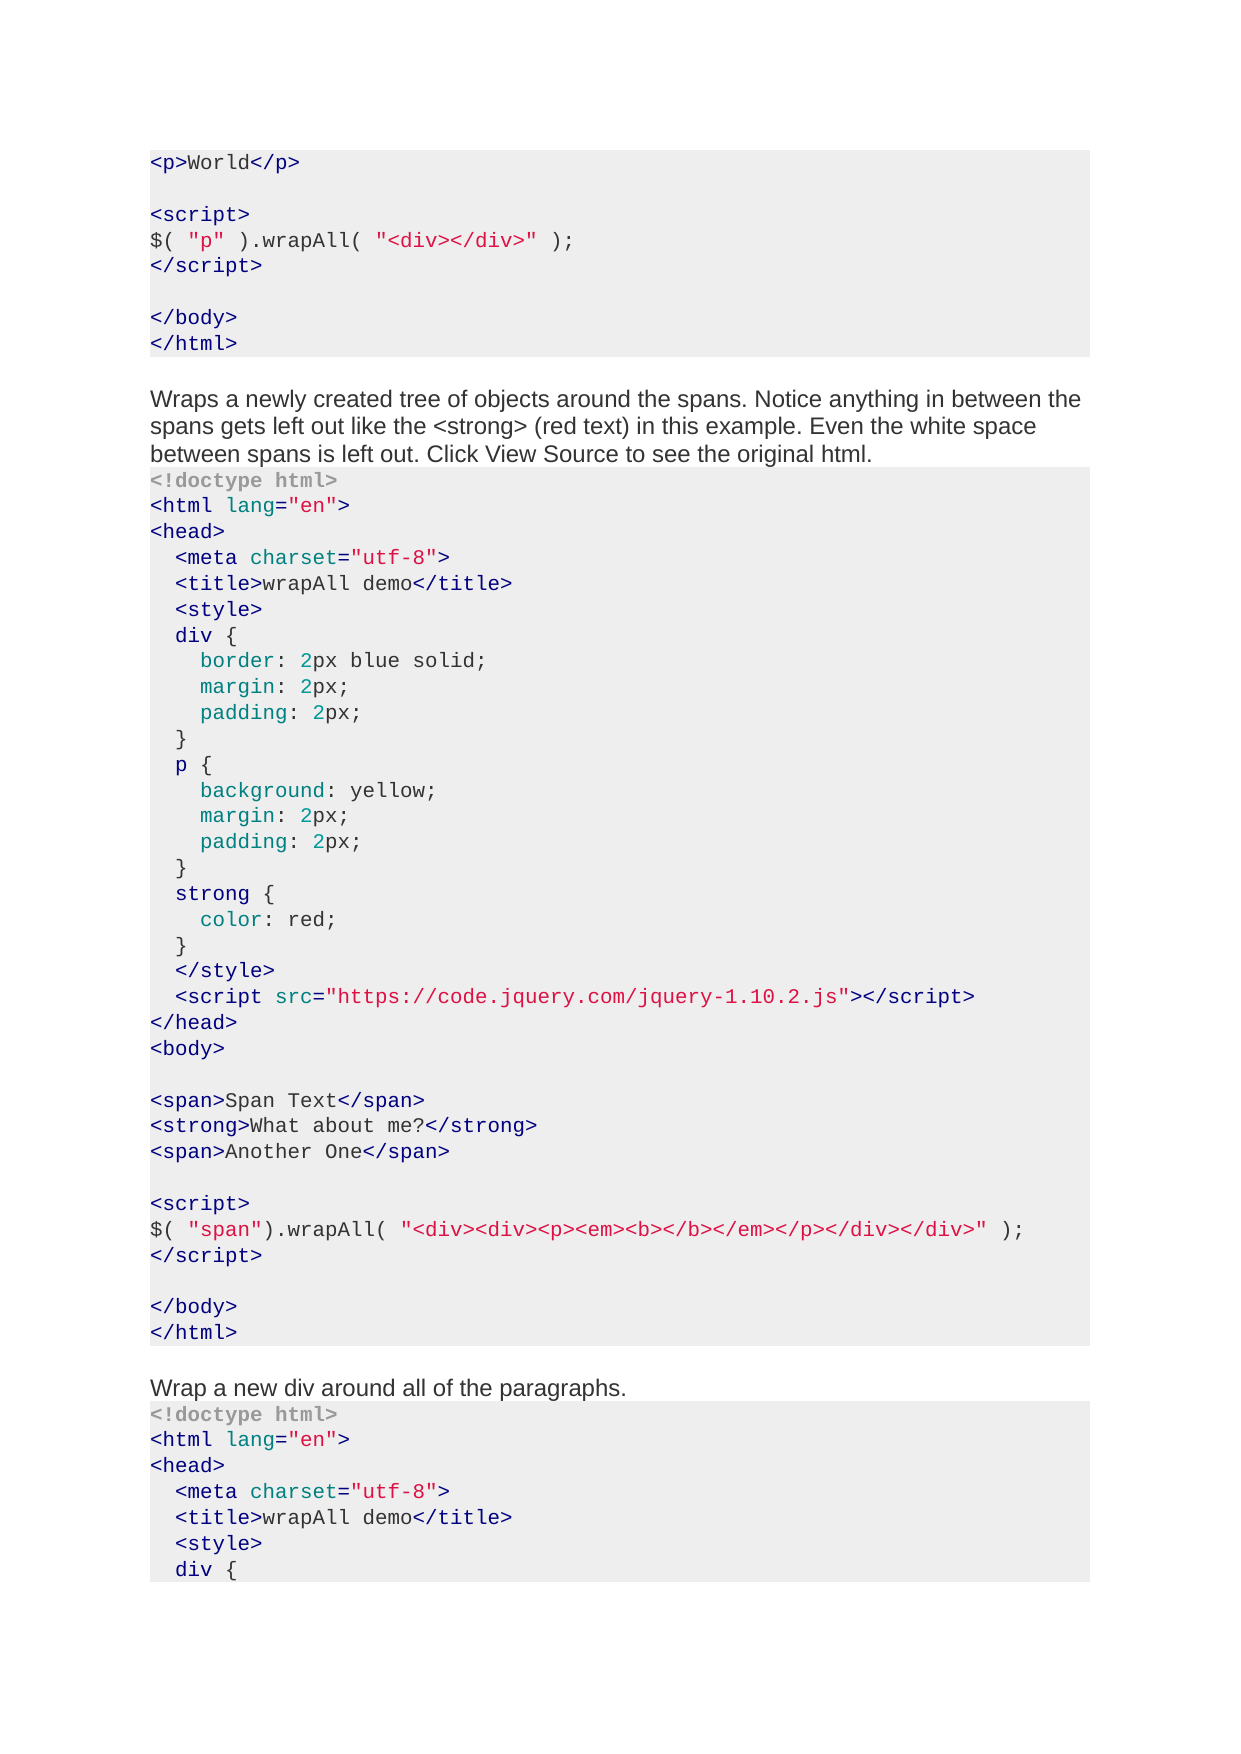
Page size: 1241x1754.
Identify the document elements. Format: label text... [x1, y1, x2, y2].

text </head> [150, 1010, 1090, 1036]
text <meta charset="utf-8"> [150, 1479, 1090, 1505]
text p { [150, 752, 1090, 777]
text margin: 2px; [150, 674, 1090, 700]
text </script> [150, 1242, 1090, 1268]
text color: red; [150, 907, 1090, 932]
text <style> [150, 597, 1090, 622]
text </script> [150, 253, 1090, 279]
text margin: 2px; [150, 803, 1090, 829]
text <!doctype html> [150, 1401, 1090, 1427]
text background: yellow; [150, 777, 1090, 803]
text $( "p" ).wrapAll( "<div></div>" ); [150, 227, 1090, 253]
text <head> [150, 519, 1090, 545]
text } [150, 932, 1090, 958]
text $( "span").wrapAll( "<div><div><p><em><b></b></em></p></div></div>" ); [150, 1217, 1090, 1242]
text Wraps a newly created tree of objects around the spans. Notice anything in between the spans gets left out like the <strong> (red text) in this example. Even the white space between spans is left out. Click View Source to see the original html. [150, 385, 1090, 467]
text <body> [150, 1036, 1090, 1062]
text </html> [150, 331, 1090, 357]
text border: 2px blue solid; [150, 648, 1090, 674]
text strong { [150, 881, 1090, 907]
text div { [150, 622, 1090, 648]
text <style> [150, 1531, 1090, 1556]
text <span>Span Text</span> [150, 1087, 1090, 1113]
text Wrap a new div around all of the paragraphs. [150, 1374, 1090, 1401]
text <p>World</p> [150, 150, 1090, 176]
text <strong>What about me?</strong> [150, 1113, 1090, 1139]
text padding: 2px; [150, 700, 1090, 726]
text <html lang="en"> [150, 493, 1090, 519]
text <span>Another One</span> [150, 1139, 1090, 1165]
text <html lang="en"> [150, 1427, 1090, 1453]
text <script> [150, 202, 1090, 227]
text <script> [150, 1191, 1090, 1217]
text <script src="https://code.jquery.com/jquery-1.10.2.js"></script> [150, 984, 1090, 1010]
text </html> [150, 1320, 1090, 1346]
text <title>wrapAll demo</title> [150, 1505, 1090, 1531]
text div { [150, 1556, 1090, 1582]
text } [150, 726, 1090, 752]
text </body> [150, 305, 1090, 331]
text <head> [150, 1453, 1090, 1479]
text padding: 2px; [150, 829, 1090, 855]
text <!doctype html> [150, 467, 1090, 493]
text <meta charset="utf-8"> [150, 545, 1090, 571]
text <title>wrapAll demo</title> [150, 571, 1090, 597]
text </body> [150, 1294, 1090, 1320]
text </style> [150, 958, 1090, 984]
text } [150, 855, 1090, 881]
